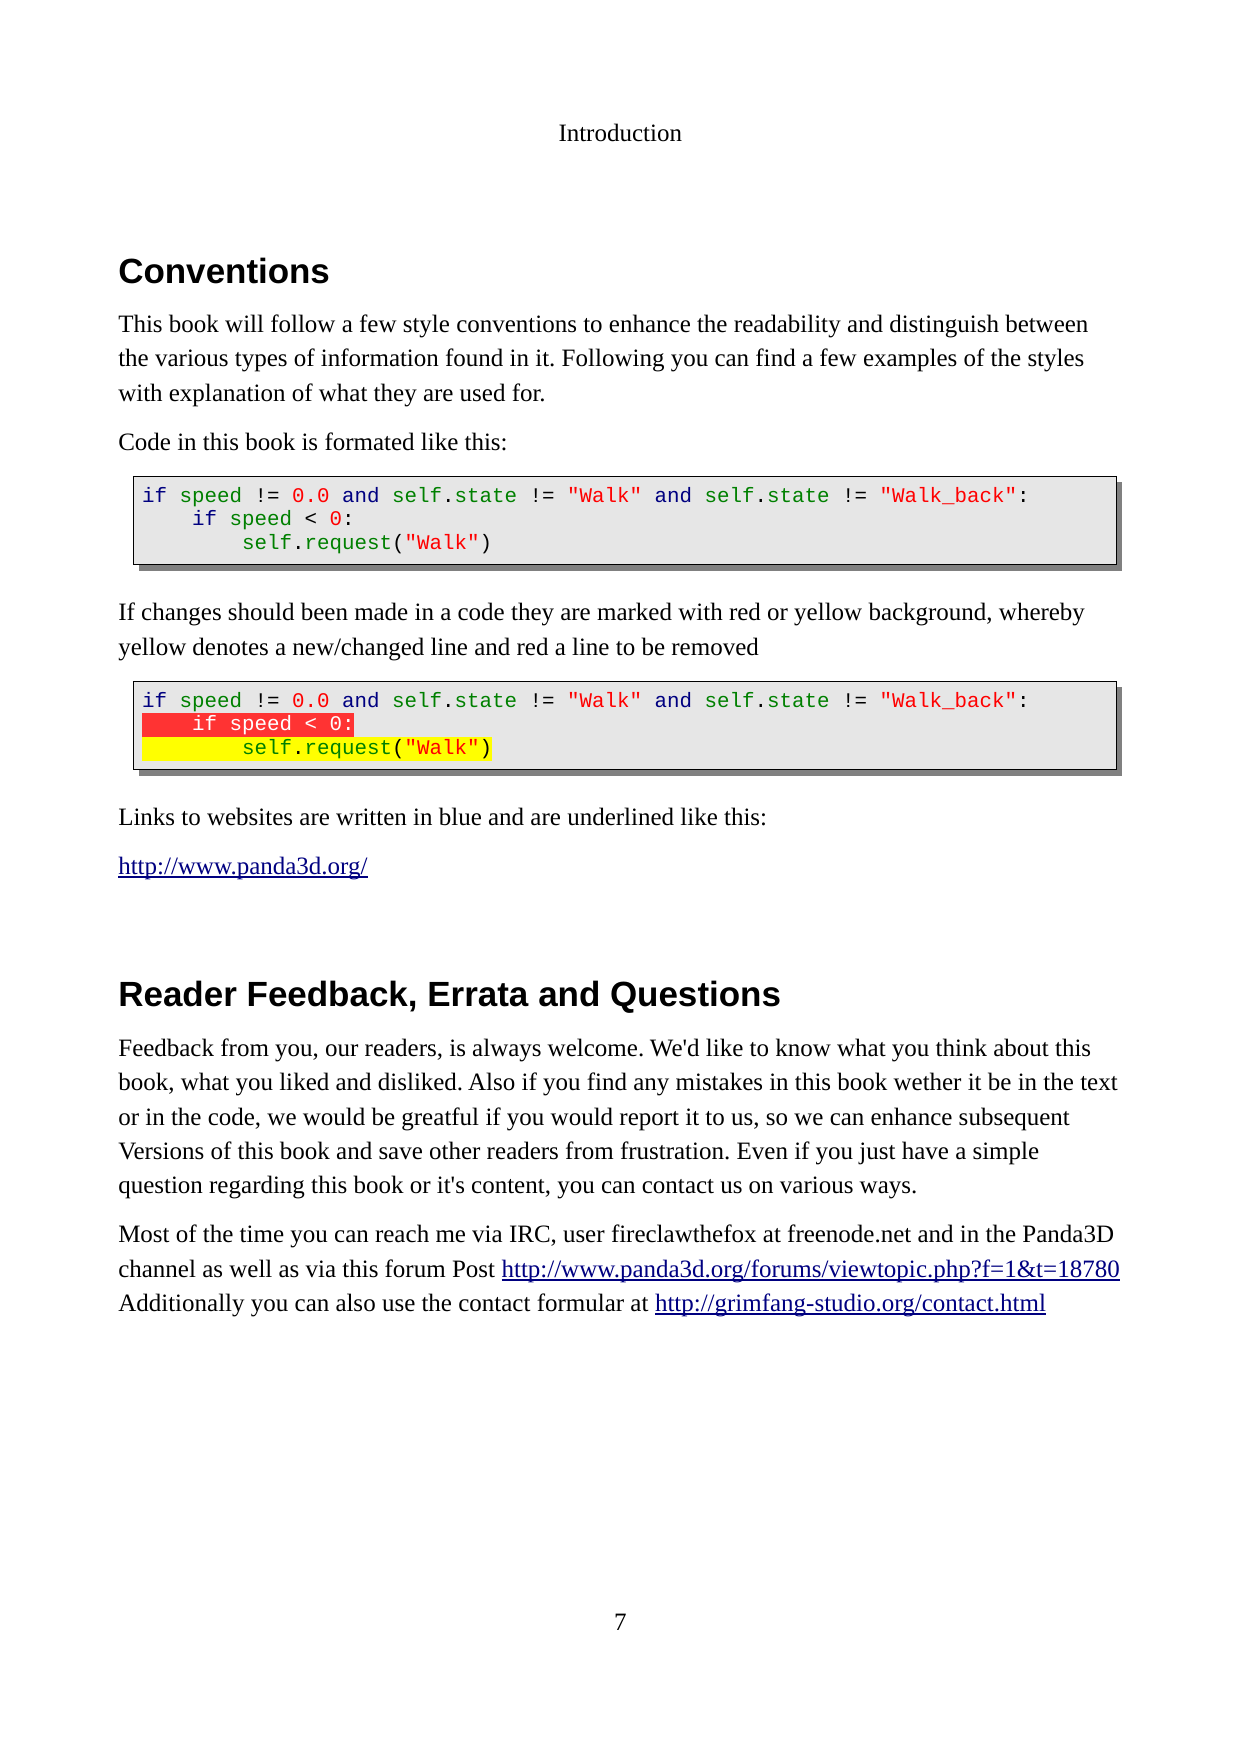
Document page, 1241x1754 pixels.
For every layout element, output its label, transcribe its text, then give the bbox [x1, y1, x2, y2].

text http://www.panda3d.org/ [118, 851, 1122, 880]
text If changes should been made in a code they are marked with red or yellow background, whereby yellow denotes a new/changed line and red a line to be removed [118, 597, 1122, 660]
text if speed < 0: [134, 704, 1116, 728]
text This book will follow a few style conventions to enhance the readability and distinguish between the various types of information found in it. Following you can find a few examples of the styles with explanation of what they are used for. [118, 309, 1122, 406]
text Code in this book is formated like this: [118, 427, 1122, 456]
text Feedback from you, our readers, is always welcome. We'd like to know what you think about this book, what you liked and disliked. Also if you find any mistakes in this book wether it be in the text or in the code, we would be greatful if you would report it to us, so we can enhance subsequent Versions of this book and save other readers from frustration. Even if you just have a simple question regarding this book or it's content, you can contact us on various ways. [118, 1033, 1122, 1199]
text self.request("Walk") [134, 523, 1116, 564]
text if speed != 0.0 and self.state != "Walk" and self.state != "Walk_back": [134, 477, 1116, 499]
subtitle Conventions [118, 250, 1122, 290]
text self.request("Walk") [134, 728, 1116, 769]
text Most of the time you can reach me via IRC, user fireclawthefox at freenode.net and in the Panda3D channel as well as via this forum Post http://www.panda3d.org/forums/viewtopic.php?f=1&t=18780 Additionally you can also use the contact formular at http://grimfang-studio.org/contact.html [118, 1219, 1122, 1317]
subtitle Reader Feedback, Errata and Questions [118, 974, 1122, 1014]
text if speed < 0: [134, 499, 1116, 523]
text if speed != 0.0 and self.state != "Walk" and self.state != "Walk_back": [134, 682, 1116, 704]
text Links to websites are written in blue and are underlined like this: [118, 802, 1122, 831]
